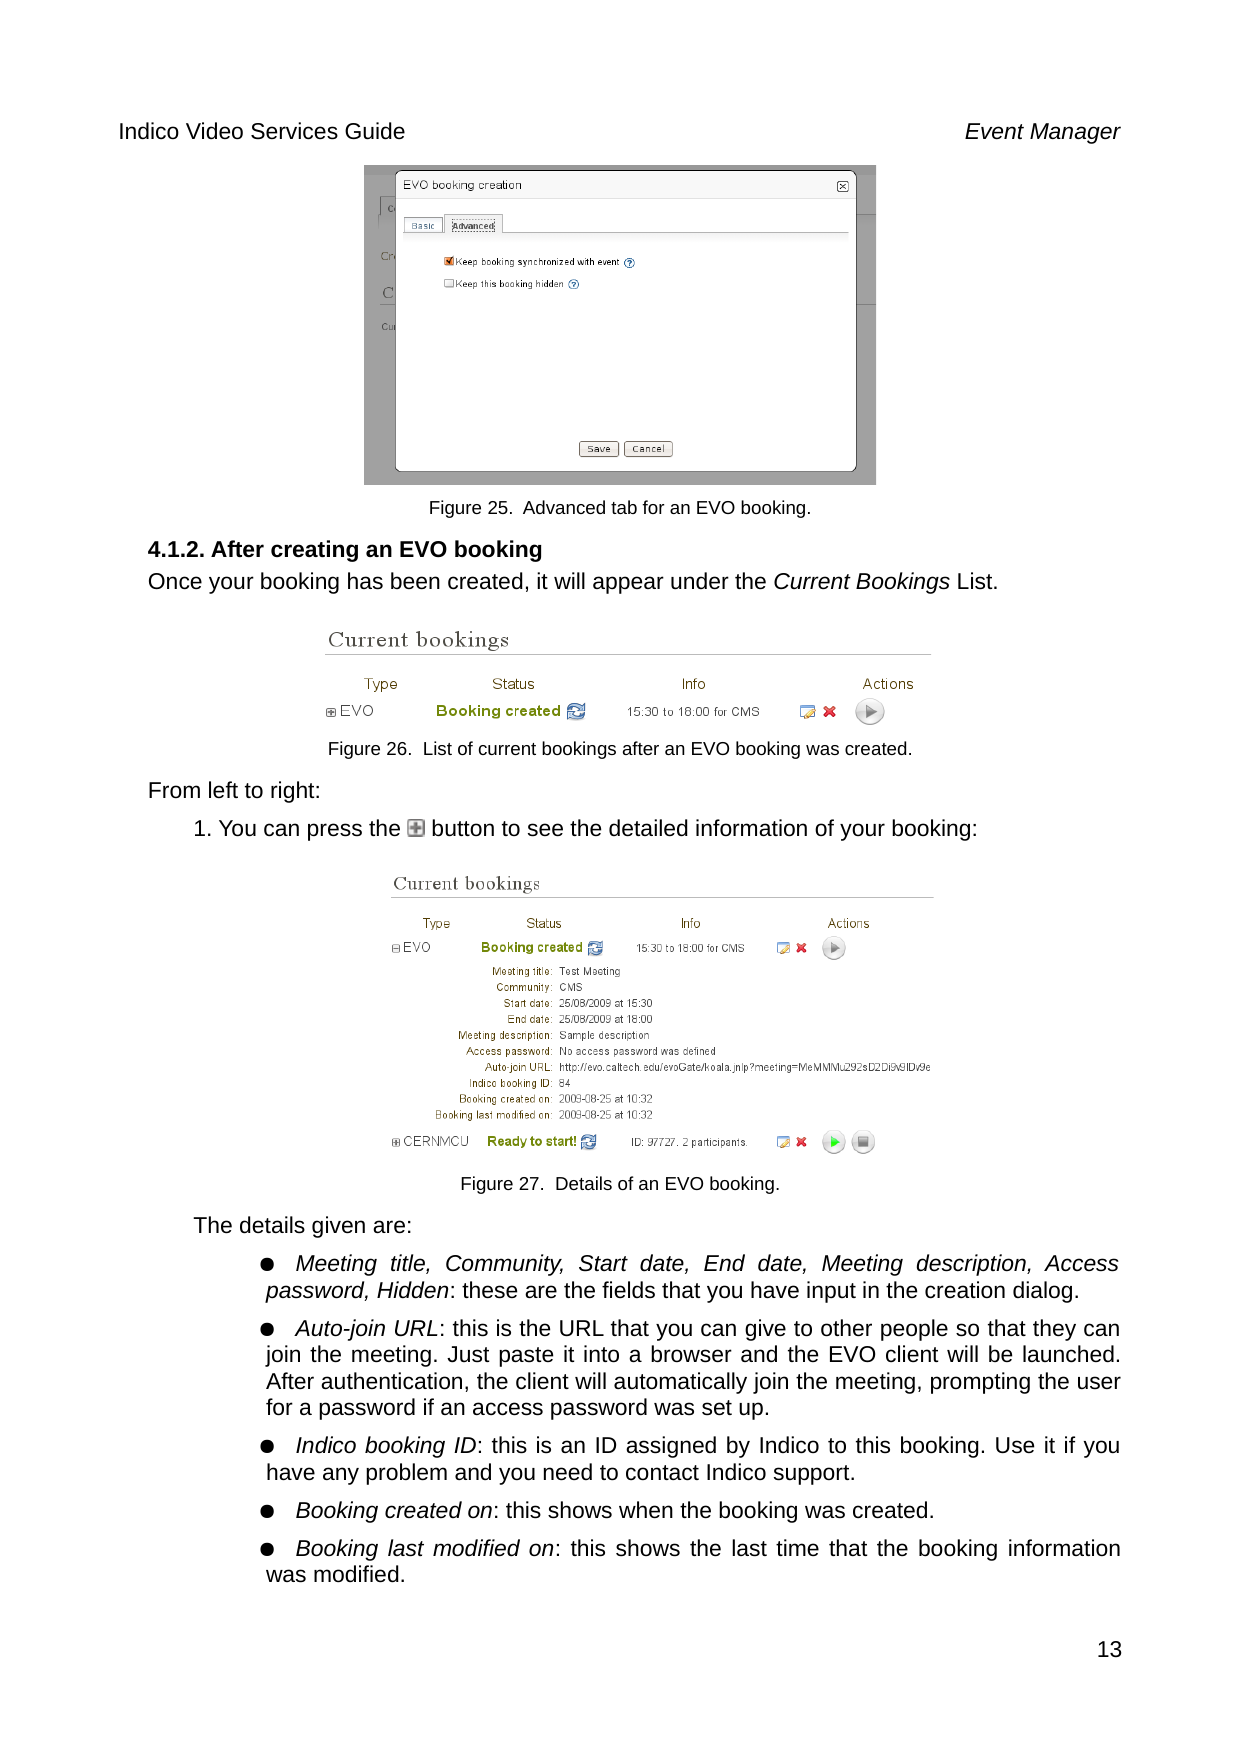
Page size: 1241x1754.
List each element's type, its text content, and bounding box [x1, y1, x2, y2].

list Meeting title, Community, Start date, End date, Meeting description, Access password, Hidden: these are the fields that you have input in the creation dialog. [228, 1250, 1122, 1303]
subtitle 4.1.2. After creating an EVO booking [118, 536, 1122, 562]
title Figure 27. Details of an EVO booking. [118, 1173, 1122, 1194]
title Figure 26. List of current bookings after an EVO booking was created. [118, 737, 1122, 759]
picture [407, 819, 425, 837]
list Booking created on: this shows when the booking was created. [228, 1497, 1122, 1523]
text Once your booking has been created, it will appear under the Current Bookings List. [118, 568, 1122, 594]
list The details given are: [156, 1212, 1122, 1239]
list Indico booking ID: this is an ID assigned by Indico to this booking. Use it if you have any problem and you need to contact Indico support. [228, 1432, 1122, 1485]
list Booking last modified on: this shows the last time that the booking information was modified. [228, 1535, 1122, 1587]
list Auto-join URL: this is the URL that you can give to other people so that they can join the meeting. Just paste it into a browser and the EVO client will be launched. After authentication, the client will automatically join the meeting, prompting the user for a password if an access password was set up. [228, 1315, 1122, 1420]
picture [308, 624, 932, 726]
text From left to right: [118, 777, 1122, 803]
list 1. You can press the button to see the detailed information of your booking: [156, 815, 1122, 841]
picture [364, 165, 877, 485]
picture [381, 870, 934, 1162]
title Figure 25. Advanced tab for an EVO booking. [118, 497, 1122, 518]
